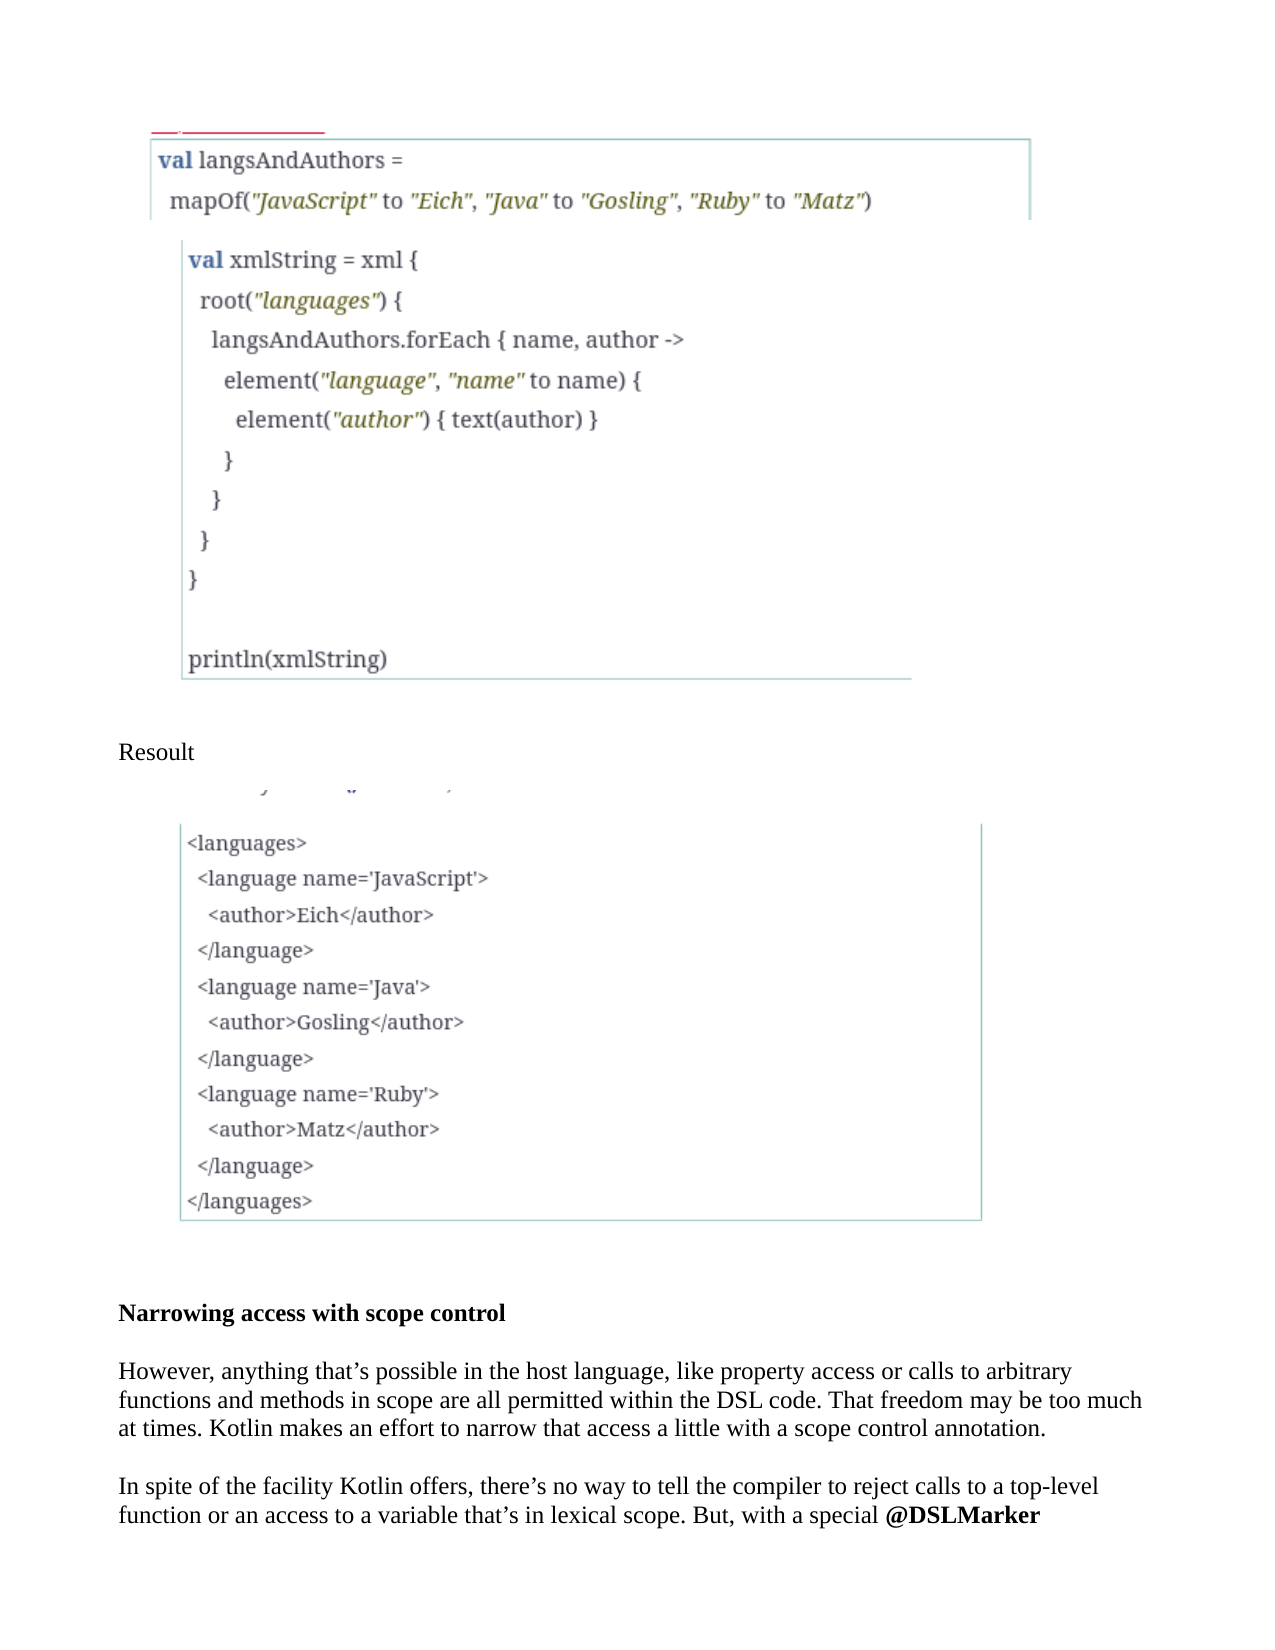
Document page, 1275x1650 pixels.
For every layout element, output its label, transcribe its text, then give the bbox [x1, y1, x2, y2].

picture [118, 790, 1157, 1241]
picture [97, 240, 912, 691]
picture [107, 131, 1146, 220]
text In spite of the facility Kotlin offers, there’s no way to tell the compiler to reject calls to a top-level function or an access to a variable that’s in lexical scope. But, with a special @DSLMarker [118, 1471, 1157, 1528]
text Narrowing access with scope control [118, 1298, 1157, 1327]
text Resoult [118, 737, 1157, 766]
text However, anything that’s possible in the host language, like property access or calls to arbitrary functions and methods in scope are all permitted within the DSL code. That freedom may be too much at times. Kotlin makes an effort to narrow that access a little with a scope control annotation. [118, 1356, 1157, 1442]
